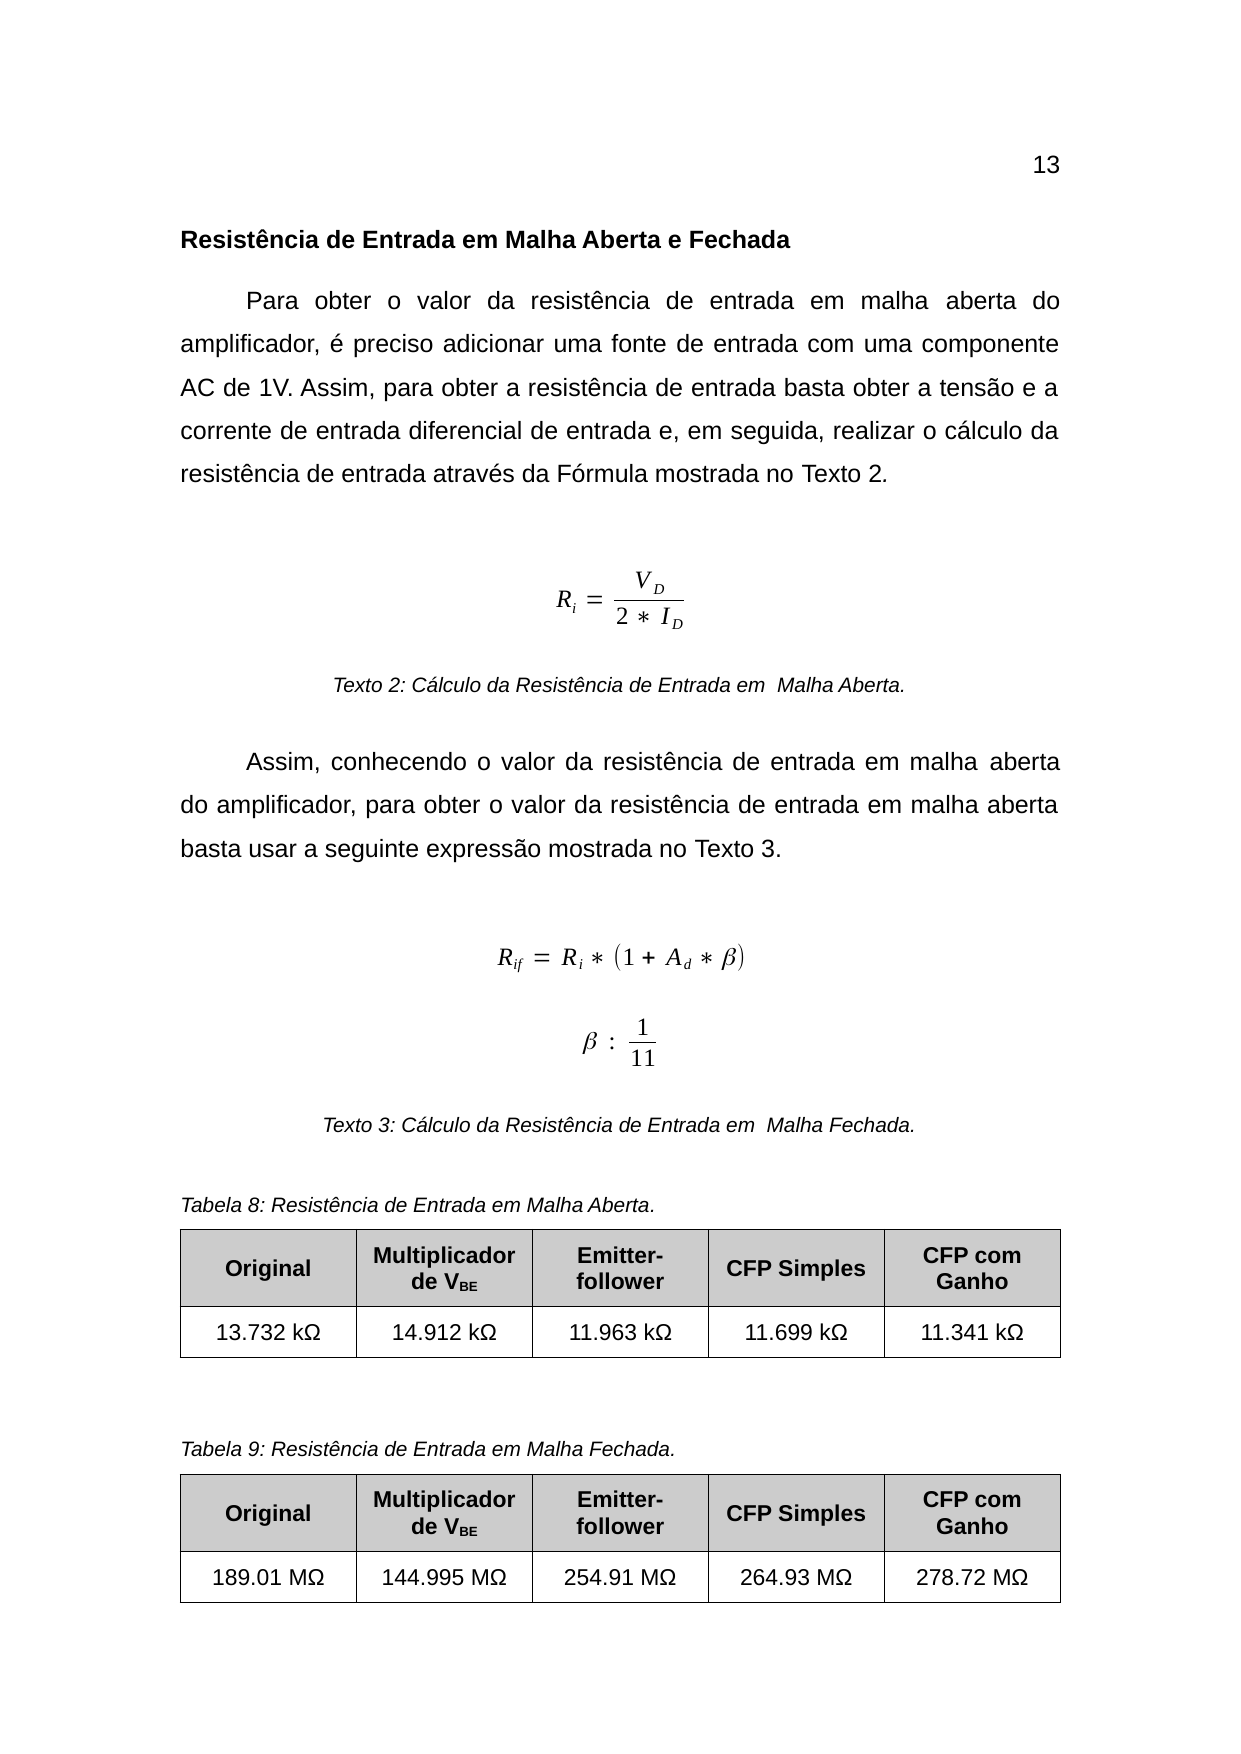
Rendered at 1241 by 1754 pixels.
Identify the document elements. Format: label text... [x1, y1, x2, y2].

table_cell 13.732 kΩ [181, 1307, 356, 1357]
table_header Emitter-follower [533, 1230, 708, 1306]
text Para obter o valor da resistência de entrada em malha aberta do amplificador, é preciso adicionar uma fonte de entrada com uma componente AC de 1V. Assim, para obter a resistência de entrada basta obter a tensão e a corrente de entrada diferencial de entrada e, em seguida, realizar o cálculo da resistência de entrada através da Fórmula mostrada no Texto 2. [180, 286, 1060, 488]
text Assim, conhecendo o valor da resistência de entrada em malha aberta do amplificador, para obter o valor da resistência de entrada em malha aberta basta usar a seguinte expressão mostrada no Texto 3. [180, 747, 1060, 862]
table_cell 144.995 MΩ [357, 1552, 532, 1602]
table_cell 278.72 MΩ [885, 1552, 1060, 1602]
table_cell 11.963 kΩ [533, 1307, 708, 1357]
table_header Multiplicador de VBE [357, 1230, 532, 1306]
table_header Multiplicador de VBE [357, 1475, 532, 1551]
text Texto 2: Cálculo da Resistência de Entrada em Malha Aberta. [299, 673, 941, 697]
text Texto 3: Cálculo da Resistência de Entrada em Malha Fechada. [299, 1112, 941, 1136]
table_header CFP com Ganho [885, 1475, 1060, 1551]
text Tabela 9: Resistência de Entrada em Malha Fechada. [180, 1437, 1060, 1461]
table_cell 11.341 kΩ [885, 1307, 1060, 1357]
table_header Original [181, 1230, 356, 1306]
table_cell 14.912 kΩ [357, 1307, 532, 1357]
table_header CFP Simples [709, 1230, 884, 1306]
table_header Original [181, 1475, 356, 1551]
table_cell 189.01 MΩ [181, 1552, 356, 1602]
table_cell 264.93 MΩ [709, 1552, 884, 1602]
table_header CFP Simples [709, 1475, 884, 1551]
subtitle Resistência de Entrada em Malha Aberta e Fechada [180, 225, 1060, 254]
table_header CFP com Ganho [885, 1230, 1060, 1306]
table_cell 11.699 kΩ [709, 1307, 884, 1357]
table_cell 254.91 MΩ [533, 1552, 708, 1602]
table_header Emitter-follower [533, 1475, 708, 1551]
text Tabela 8: Resistência de Entrada em Malha Aberta. [180, 1192, 1060, 1216]
